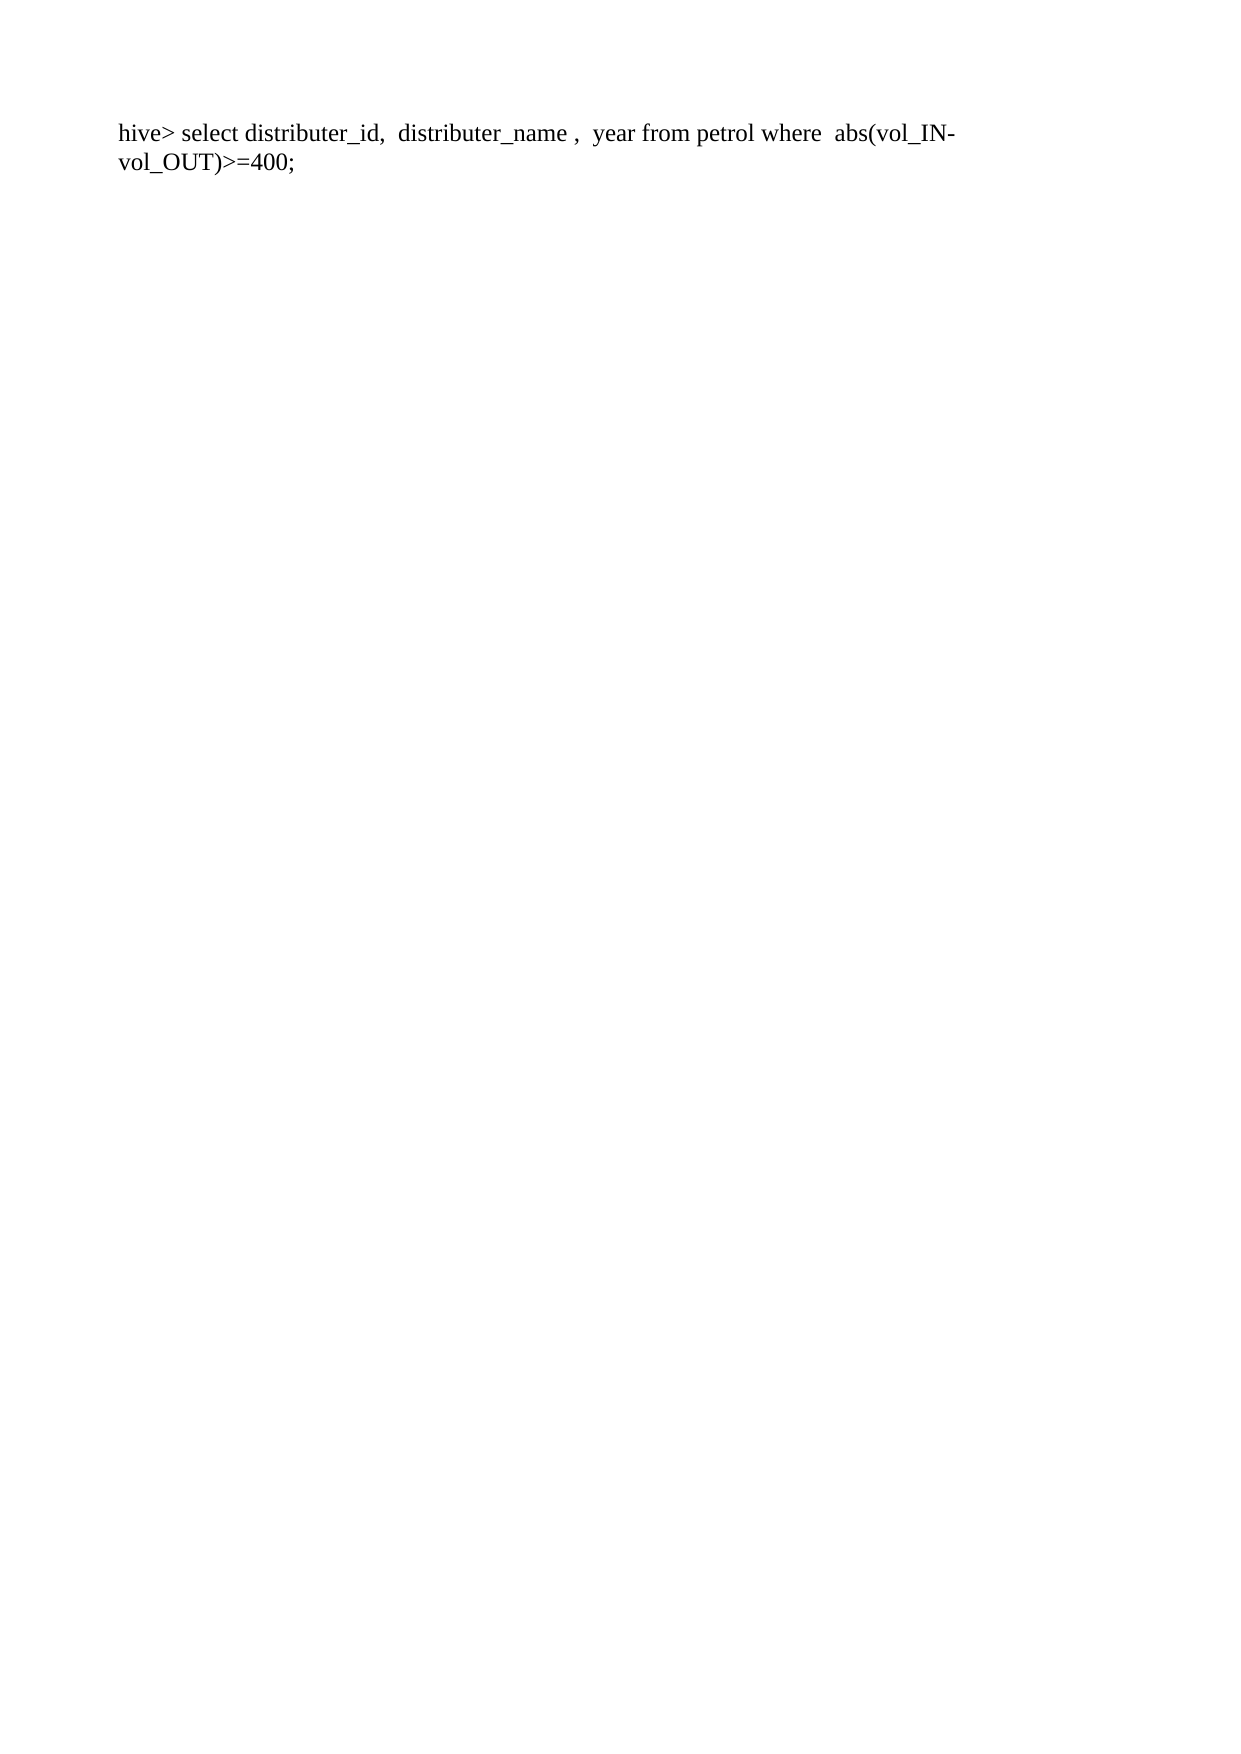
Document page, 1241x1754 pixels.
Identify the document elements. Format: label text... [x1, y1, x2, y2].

text hive> select distributer_id, distributer_name , year from petrol where abs(vol_IN-vol_OUT)>=400; [118, 118, 1122, 176]
